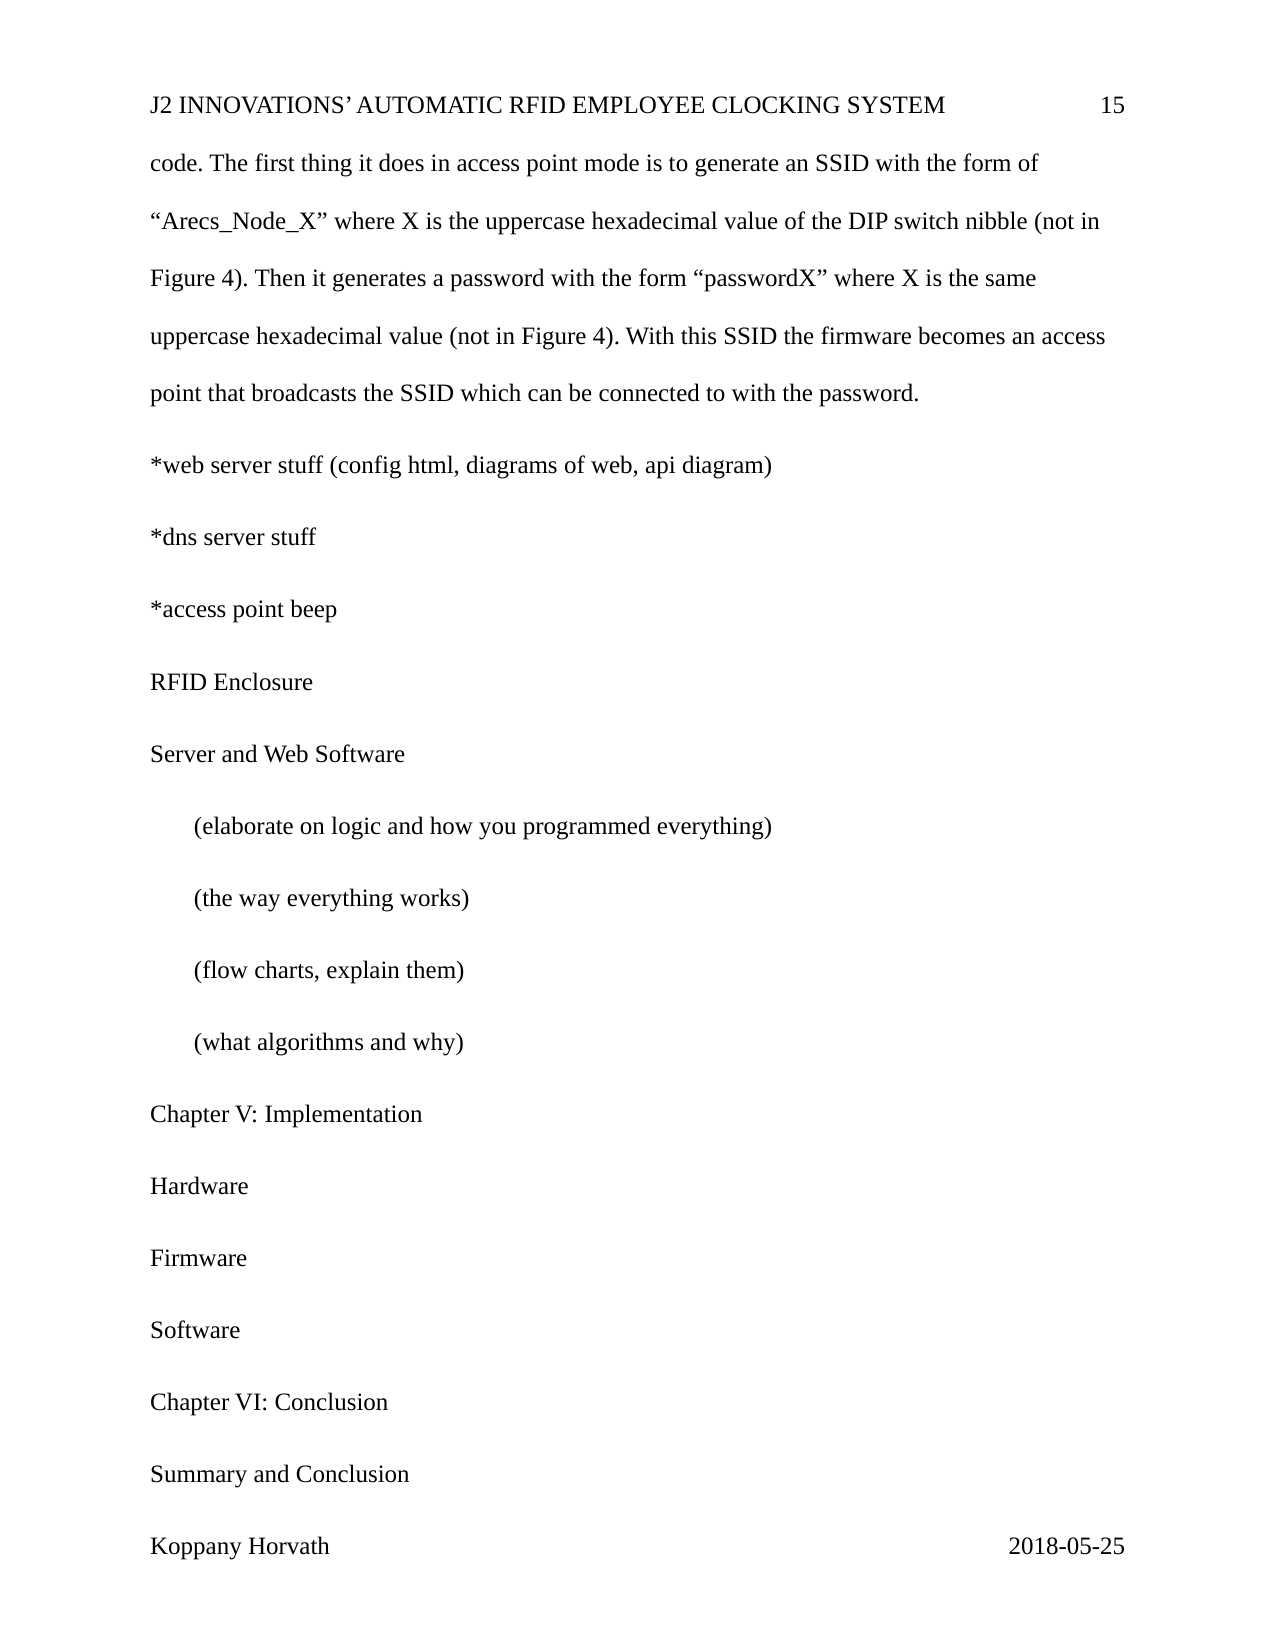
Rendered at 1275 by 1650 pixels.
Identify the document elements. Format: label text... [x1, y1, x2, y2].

text *web server stuff (config html, diagrams of web, api diagram) [150, 450, 1125, 479]
text Software [150, 1315, 1125, 1344]
text Hardware [150, 1171, 1125, 1200]
text Server and Web Software [150, 739, 1125, 767]
text (flow charts, explain them) [150, 955, 1125, 984]
text (elaborate on logic and how you programmed everything) [150, 811, 1125, 839]
text (what algorithms and why) [150, 1027, 1125, 1056]
text Firmware [150, 1243, 1125, 1272]
text Chapter V: Implementation [150, 1099, 1125, 1128]
text (the way everything works) [150, 883, 1125, 912]
text *dns server stuff [150, 522, 1125, 551]
text code. The first thing it does in access point mode is to generate an SSID with the form of “Arecs_Node_X” where X is the uppercase hexadecimal value of the DIP switch nibble (not in Figure 4). Then it generates a password with the form “passwordX” where X is the same uppercase hexadecimal value (not in Figure 4). With this SSID the firmware becomes an access point that broadcasts the SSID which can be connected to with the password. [150, 148, 1125, 407]
text Chapter VI: Conclusion [150, 1387, 1125, 1416]
text RFID Enclosure [150, 667, 1125, 695]
text *access point beep [150, 594, 1125, 623]
text Summary and Conclusion [150, 1459, 1125, 1488]
